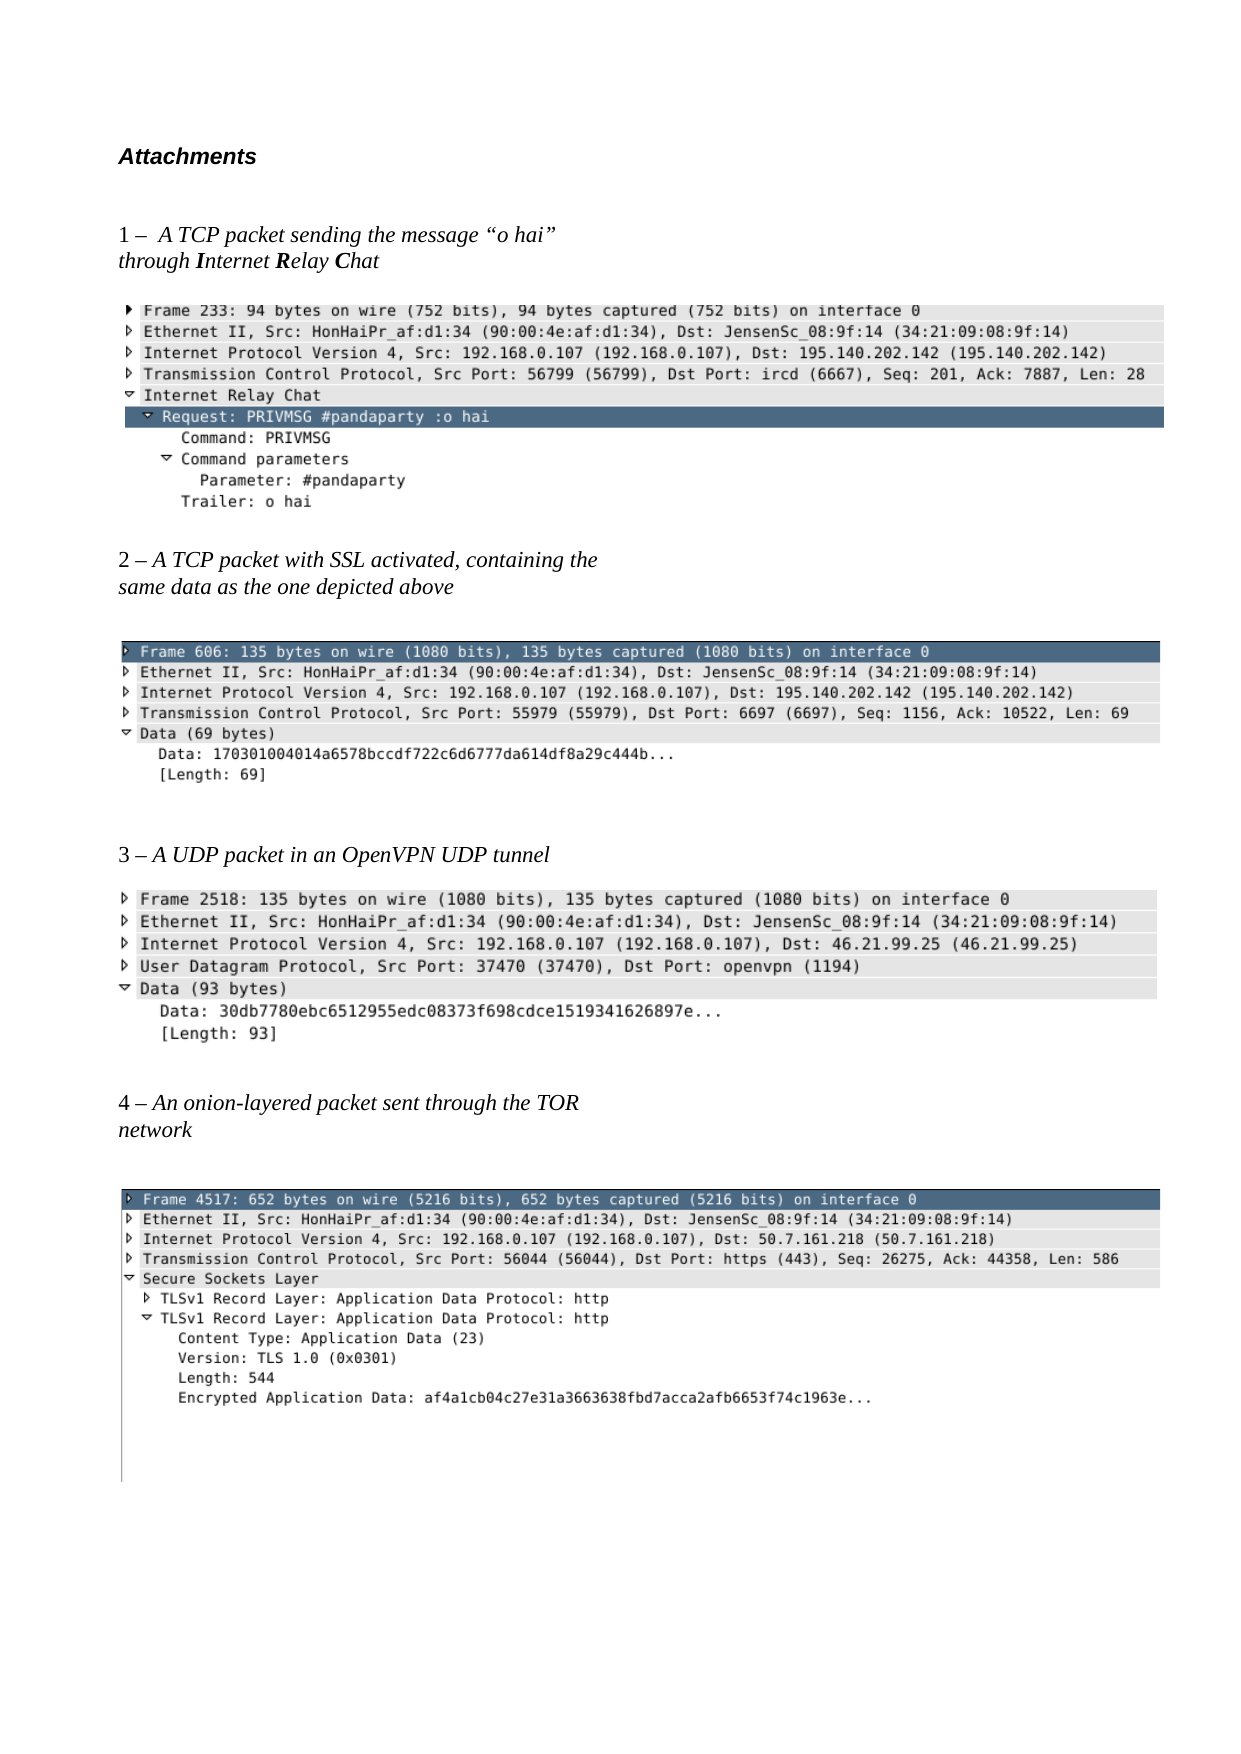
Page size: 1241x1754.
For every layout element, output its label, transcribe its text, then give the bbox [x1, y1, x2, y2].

picture [121, 641, 1161, 842]
text 1 – A TCP packet sending the message “o hai” through Internet Relay Chat [118, 221, 620, 273]
text [118, 868, 620, 890]
picture [121, 1189, 1161, 1482]
text 2 – A TCP packet with SSL activated, containing the same data as the one depicted above [118, 546, 620, 599]
picture [118, 890, 1157, 1090]
subtitle Attachments [118, 143, 620, 169]
picture [125, 305, 1164, 521]
text 3 – A UDP packet in an OpenVPN UDP tunnel [118, 626, 620, 868]
text 4 – An onion-layered packet sent through the TOR network [118, 1090, 620, 1142]
